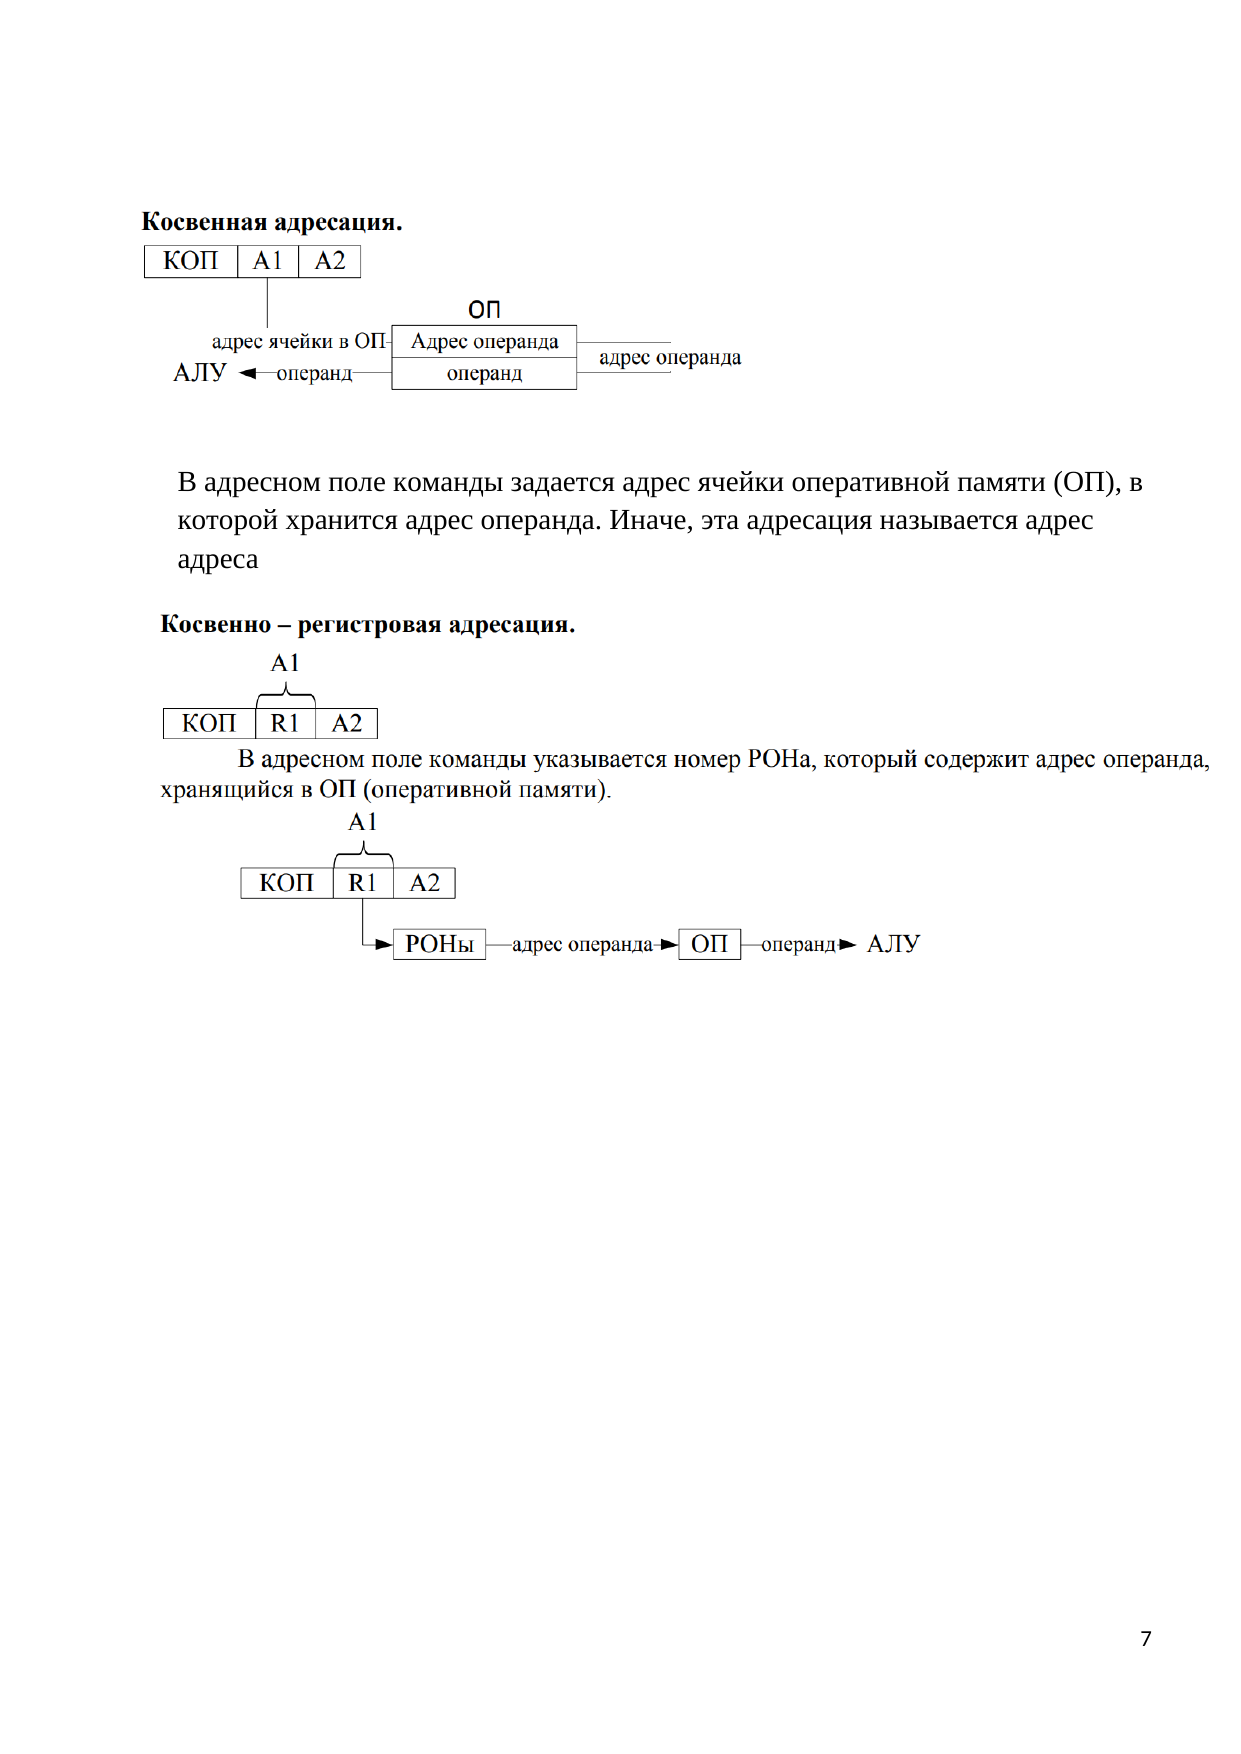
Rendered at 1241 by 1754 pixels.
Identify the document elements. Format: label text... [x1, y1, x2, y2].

text В адресном поле команды задается адрес ячейки оперативной памяти (ОП), в которой хранится адрес операнда. Иначе, эта адресация называется адрес адреса [177, 464, 1152, 574]
picture [107, 192, 760, 396]
picture [131, 602, 1219, 966]
